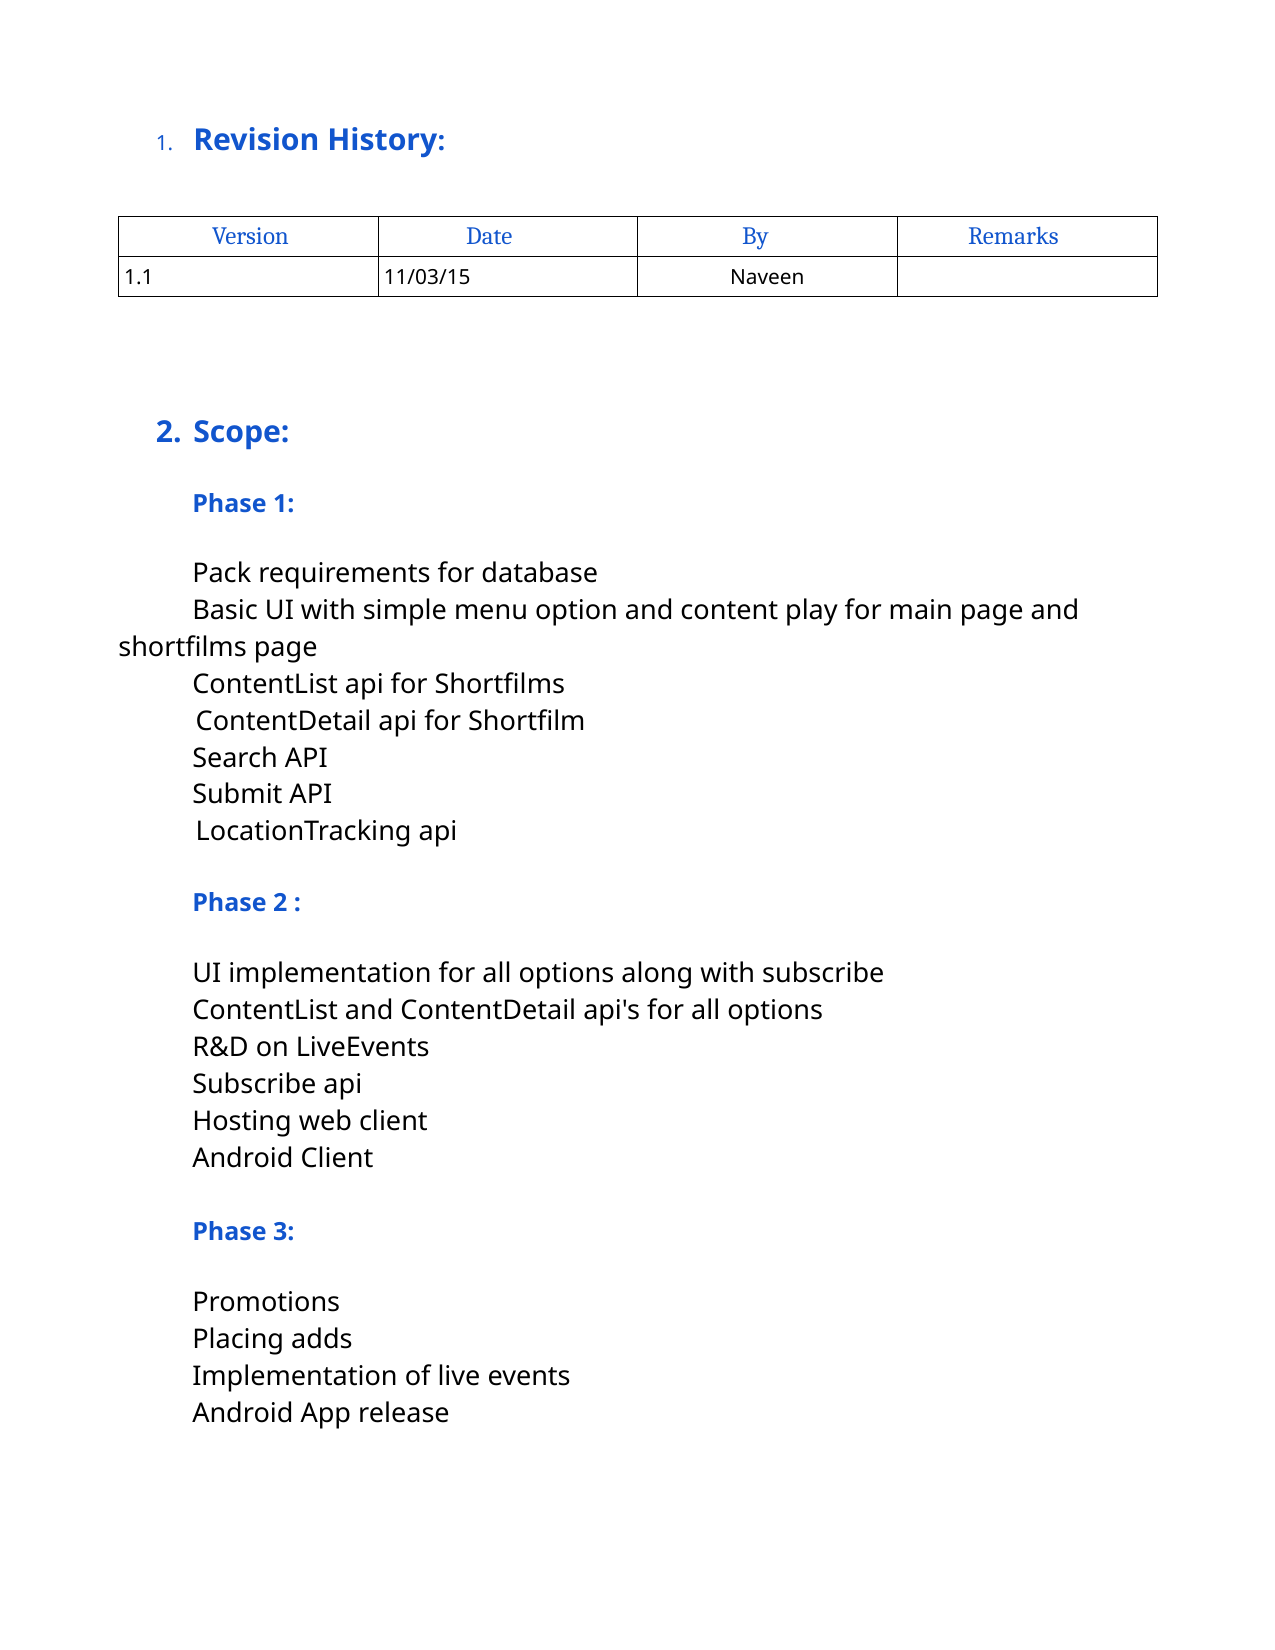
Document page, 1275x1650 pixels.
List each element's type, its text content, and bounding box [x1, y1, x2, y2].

text Phase 2 : [118, 883, 1157, 919]
text Phase 1: [118, 486, 1157, 519]
text Promotions [118, 1283, 1157, 1319]
table_header Version [119, 217, 378, 256]
text ContentList and ContentDetail api's for all options [118, 991, 1157, 1027]
table_cell 1.1 [119, 257, 378, 296]
list Revision History: [156, 118, 1157, 159]
text ContentList api for Shortfilms [118, 664, 1157, 701]
text Search API [118, 738, 1157, 775]
text Pack requirements for database [118, 554, 1157, 591]
text Hosting web client [118, 1101, 1157, 1138]
text Implementation of live events [118, 1356, 1157, 1393]
table_header Remarks [898, 217, 1157, 256]
text Subscribe api [118, 1064, 1157, 1101]
text Android Client [118, 1138, 1157, 1175]
text Android App release [118, 1393, 1157, 1430]
table_cell [898, 257, 1157, 296]
text Submit API [118, 775, 1157, 812]
text Phase 3: [118, 1212, 1157, 1249]
list Scope: [156, 410, 1157, 451]
table_header Date [379, 217, 637, 256]
table_cell 11/03/15 [379, 257, 637, 296]
table_header By [638, 217, 897, 256]
text UI implementation for all options along with subscribe [118, 954, 1157, 991]
text R&D on LiveEvents [118, 1027, 1157, 1064]
table_cell Naveen [638, 257, 897, 296]
text Basic UI with simple menu option and content play for main page and shortfilms page [118, 591, 1157, 664]
text LocationTracking api [118, 812, 1157, 849]
text ContentDetail api for Shortfilm [118, 701, 1157, 738]
text Placing adds [118, 1319, 1157, 1356]
